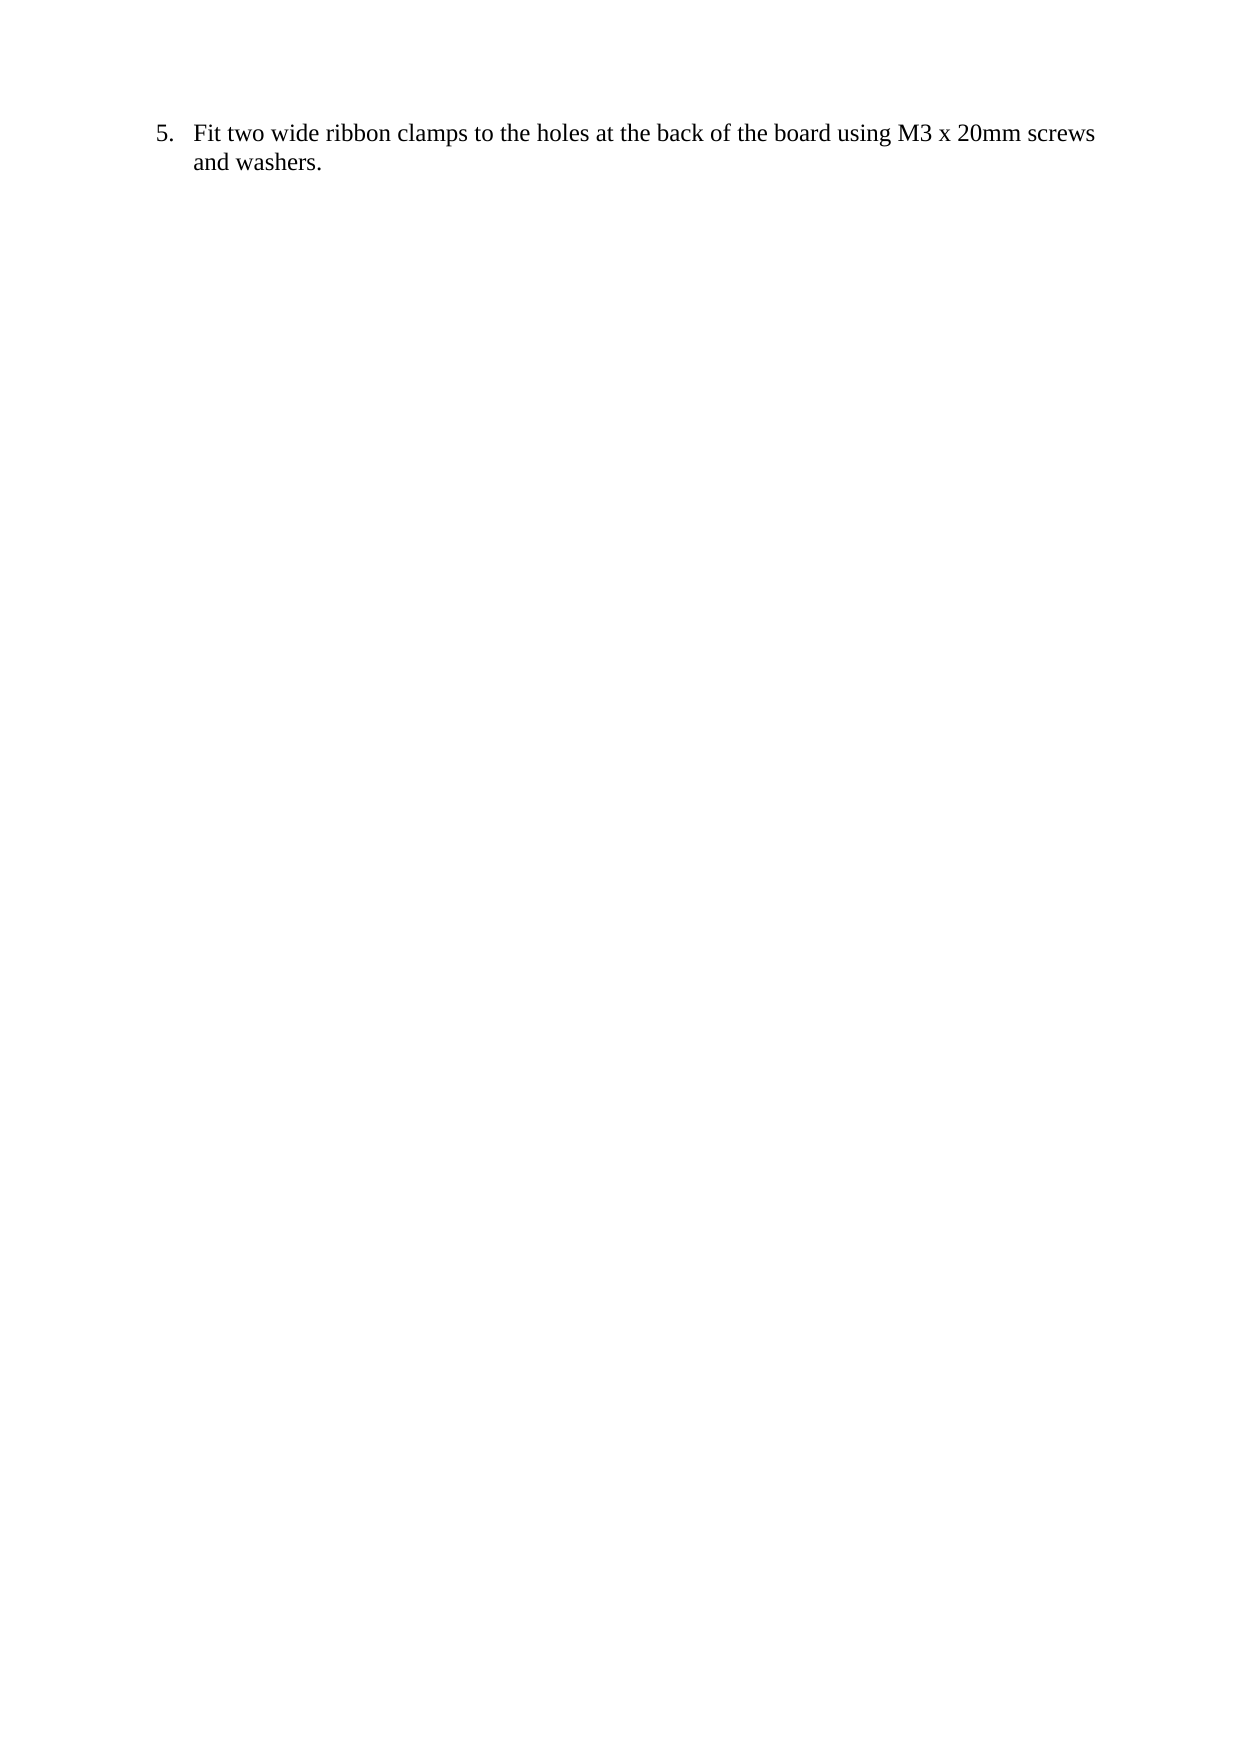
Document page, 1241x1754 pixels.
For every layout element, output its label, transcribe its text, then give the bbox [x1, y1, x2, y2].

list Fit two wide ribbon clamps to the holes at the back of the board using M3 x 20mm screws and washers. [156, 118, 1122, 176]
